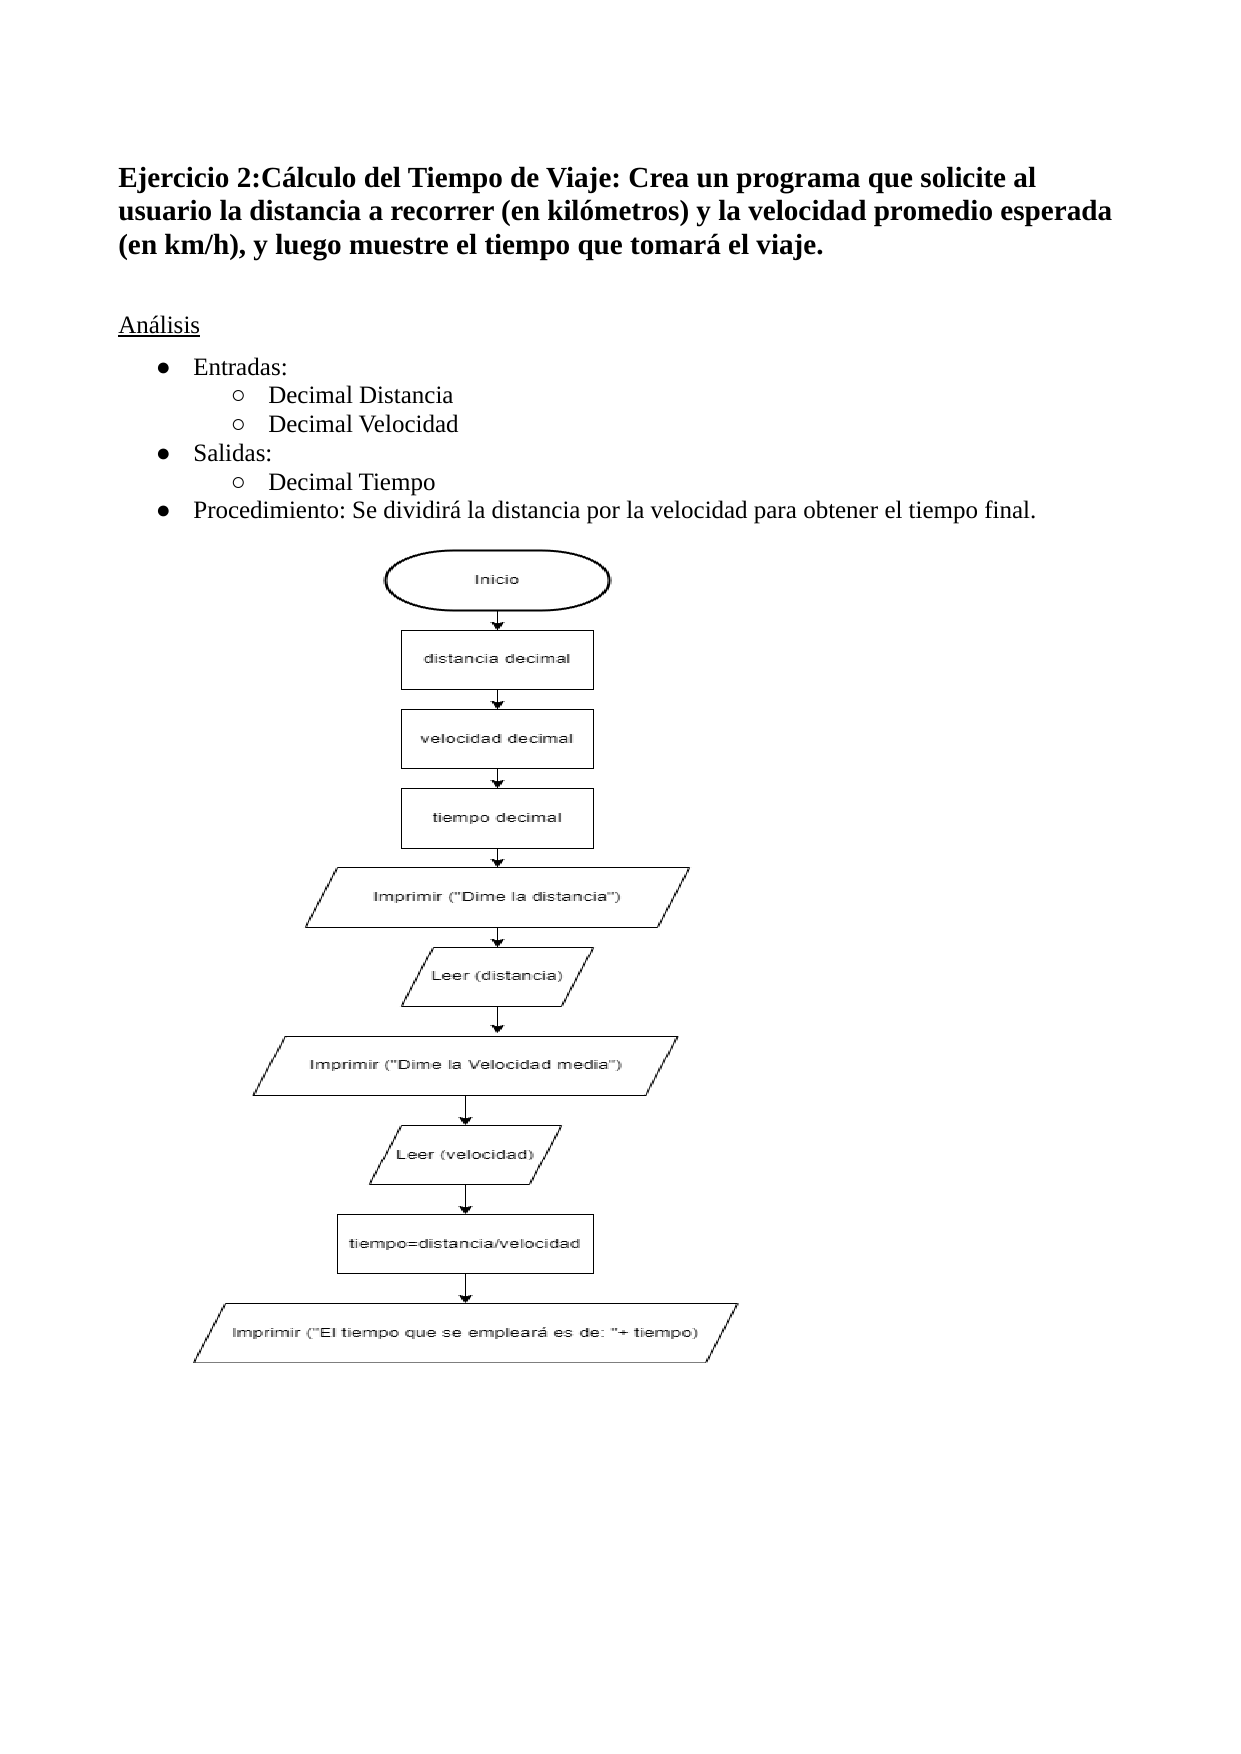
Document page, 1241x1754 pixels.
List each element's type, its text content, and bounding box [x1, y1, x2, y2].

list Salidas: [156, 438, 1122, 467]
picture [193, 549, 739, 1363]
list Decimal Distancia [231, 380, 1122, 409]
list Entradas: [156, 352, 1122, 380]
list Decimal Velocidad [231, 409, 1122, 438]
subtitle Análisis [118, 310, 1122, 339]
list Procedimiento: Se dividirá la distancia por la velocidad para obtener el tiempo final. [156, 495, 1122, 524]
list Decimal Tiempo [231, 467, 1122, 495]
subtitle Ejercicio 2:Cálculo del Tiempo de Viaje: Crea un programa que solicite al usuario la distancia a recorrer (en kilómetros) y la velocidad promedio esperada (en km/h), y luego muestre el tiempo que tomará el viaje. [118, 160, 1122, 260]
